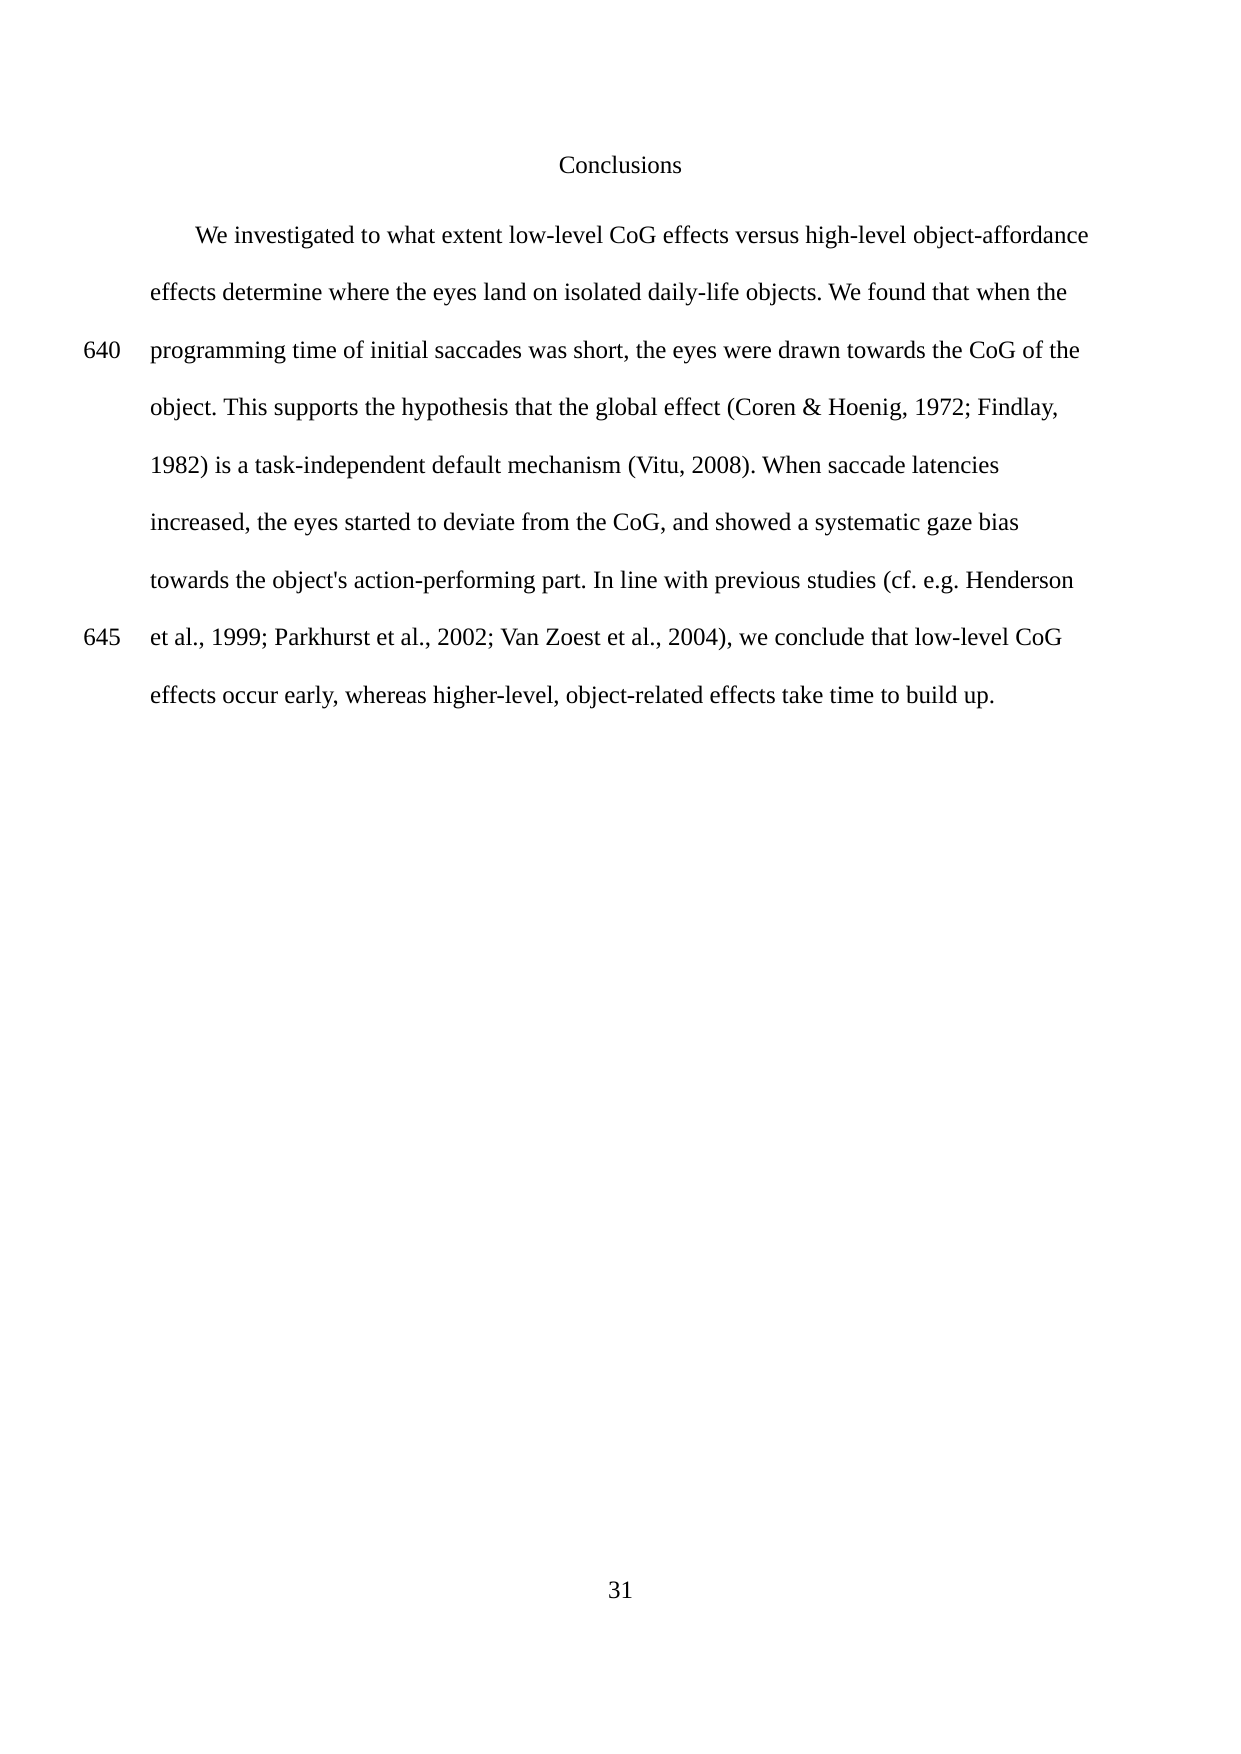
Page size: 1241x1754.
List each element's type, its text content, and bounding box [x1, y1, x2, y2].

subtitle Conclusions [150, 150, 1091, 179]
text We investigated to what extent low-level CoG effects versus high-level object-affordance effects determine where the eyes land on isolated daily-life objects. We found that when the programming time of initial saccades was short, the eyes were drawn towards the CoG of the object. This supports the hypothesis that the global effect (Coren & Hoenig, 1972; Findlay, 1982) is a task-independent default mechanism (Vitu, 2008). When saccade latencies increased, the eyes started to deviate from the CoG, and showed a systematic gaze bias towards the object's action-performing part. In line with previous studies (cf. e.g. Henderson et al., 1999; Parkhurst et al., 2002; Van Zoest et al., 2004), we conclude that low-level CoG effects occur early, whereas higher-level, object-related effects take time to build up. [150, 220, 1091, 709]
